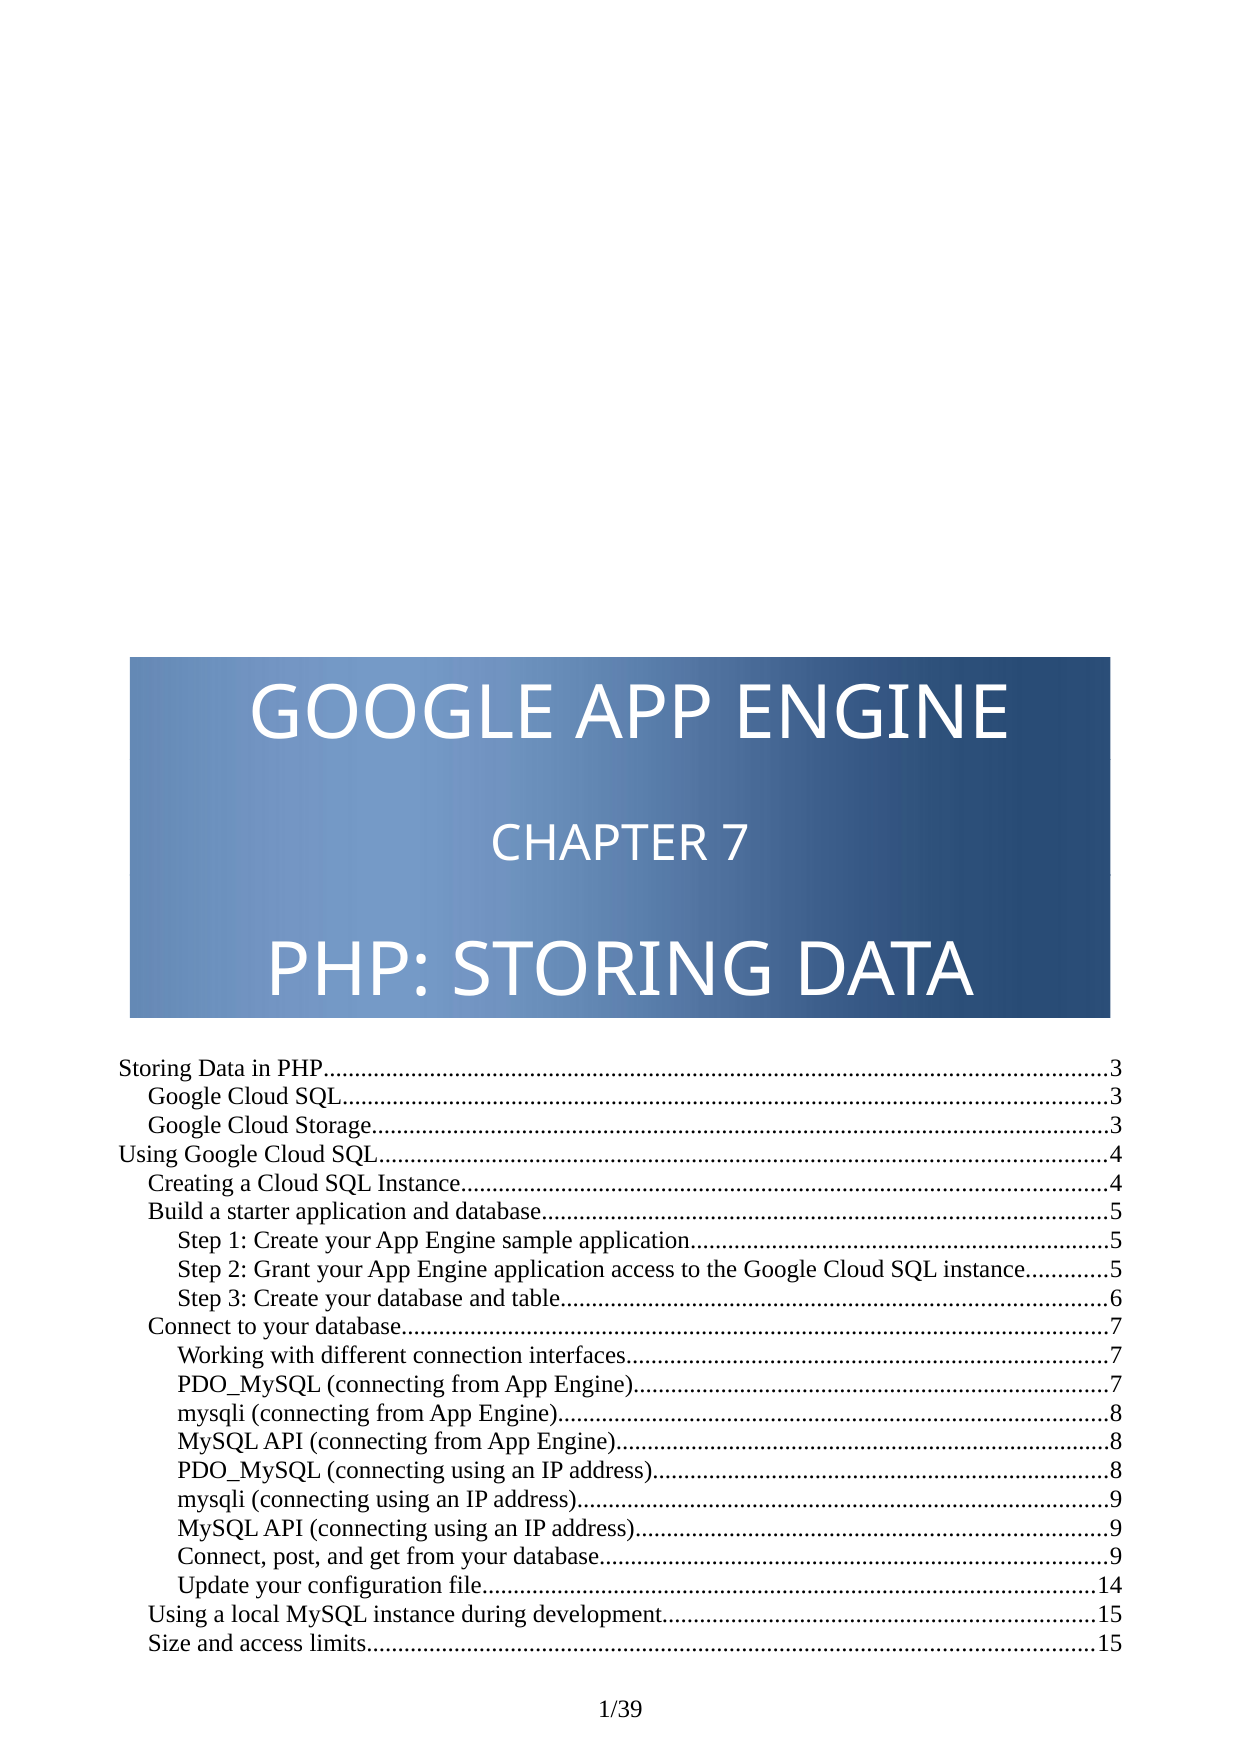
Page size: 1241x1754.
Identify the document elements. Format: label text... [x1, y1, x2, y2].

text Google Cloud Storage 3 [148, 1110, 1122, 1139]
text Connect to your database 7 [148, 1311, 1122, 1340]
text Size and access limits 15 [148, 1628, 1122, 1656]
text Step 2: Grant your App Engine application access to the Google Cloud SQL instance 5 [177, 1254, 1122, 1283]
text Build a starter application and database 5 [148, 1196, 1122, 1225]
text mysqli (connecting from App Engine) 8 [177, 1398, 1122, 1426]
text mysqli (connecting using an IP address) 9 [177, 1484, 1122, 1513]
text Update your configuration file 14 [177, 1570, 1122, 1599]
text Using a local MySQL instance during development 15 [148, 1599, 1122, 1628]
text Step 3: Create your database and table 6 [177, 1283, 1122, 1311]
text Working with different connection interfaces 7 [177, 1340, 1122, 1369]
text PDO_MySQL (connecting using an IP address) 8 [177, 1455, 1122, 1484]
text Using Google Cloud SQL 4 [118, 1139, 1122, 1168]
text PDO_MySQL (connecting from App Engine) 7 [177, 1369, 1122, 1398]
text PHP: STORING DATA [130, 915, 1110, 1017]
text Google Cloud SQL 3 [148, 1081, 1122, 1110]
text Connect, post, and get from your database 9 [177, 1541, 1122, 1570]
text CHAPTER 7 [130, 807, 1110, 875]
text Storing Data in PHP 3 [118, 1053, 1122, 1081]
text GOOGLE APP ENGINE [130, 658, 1110, 760]
text Creating a Cloud SQL Instance 4 [148, 1168, 1122, 1196]
text Step 1: Create your App Engine sample application 5 [177, 1225, 1122, 1254]
text MySQL API (connecting using an IP address) 9 [177, 1513, 1122, 1541]
text MySQL API (connecting from App Engine) 8 [177, 1426, 1122, 1455]
